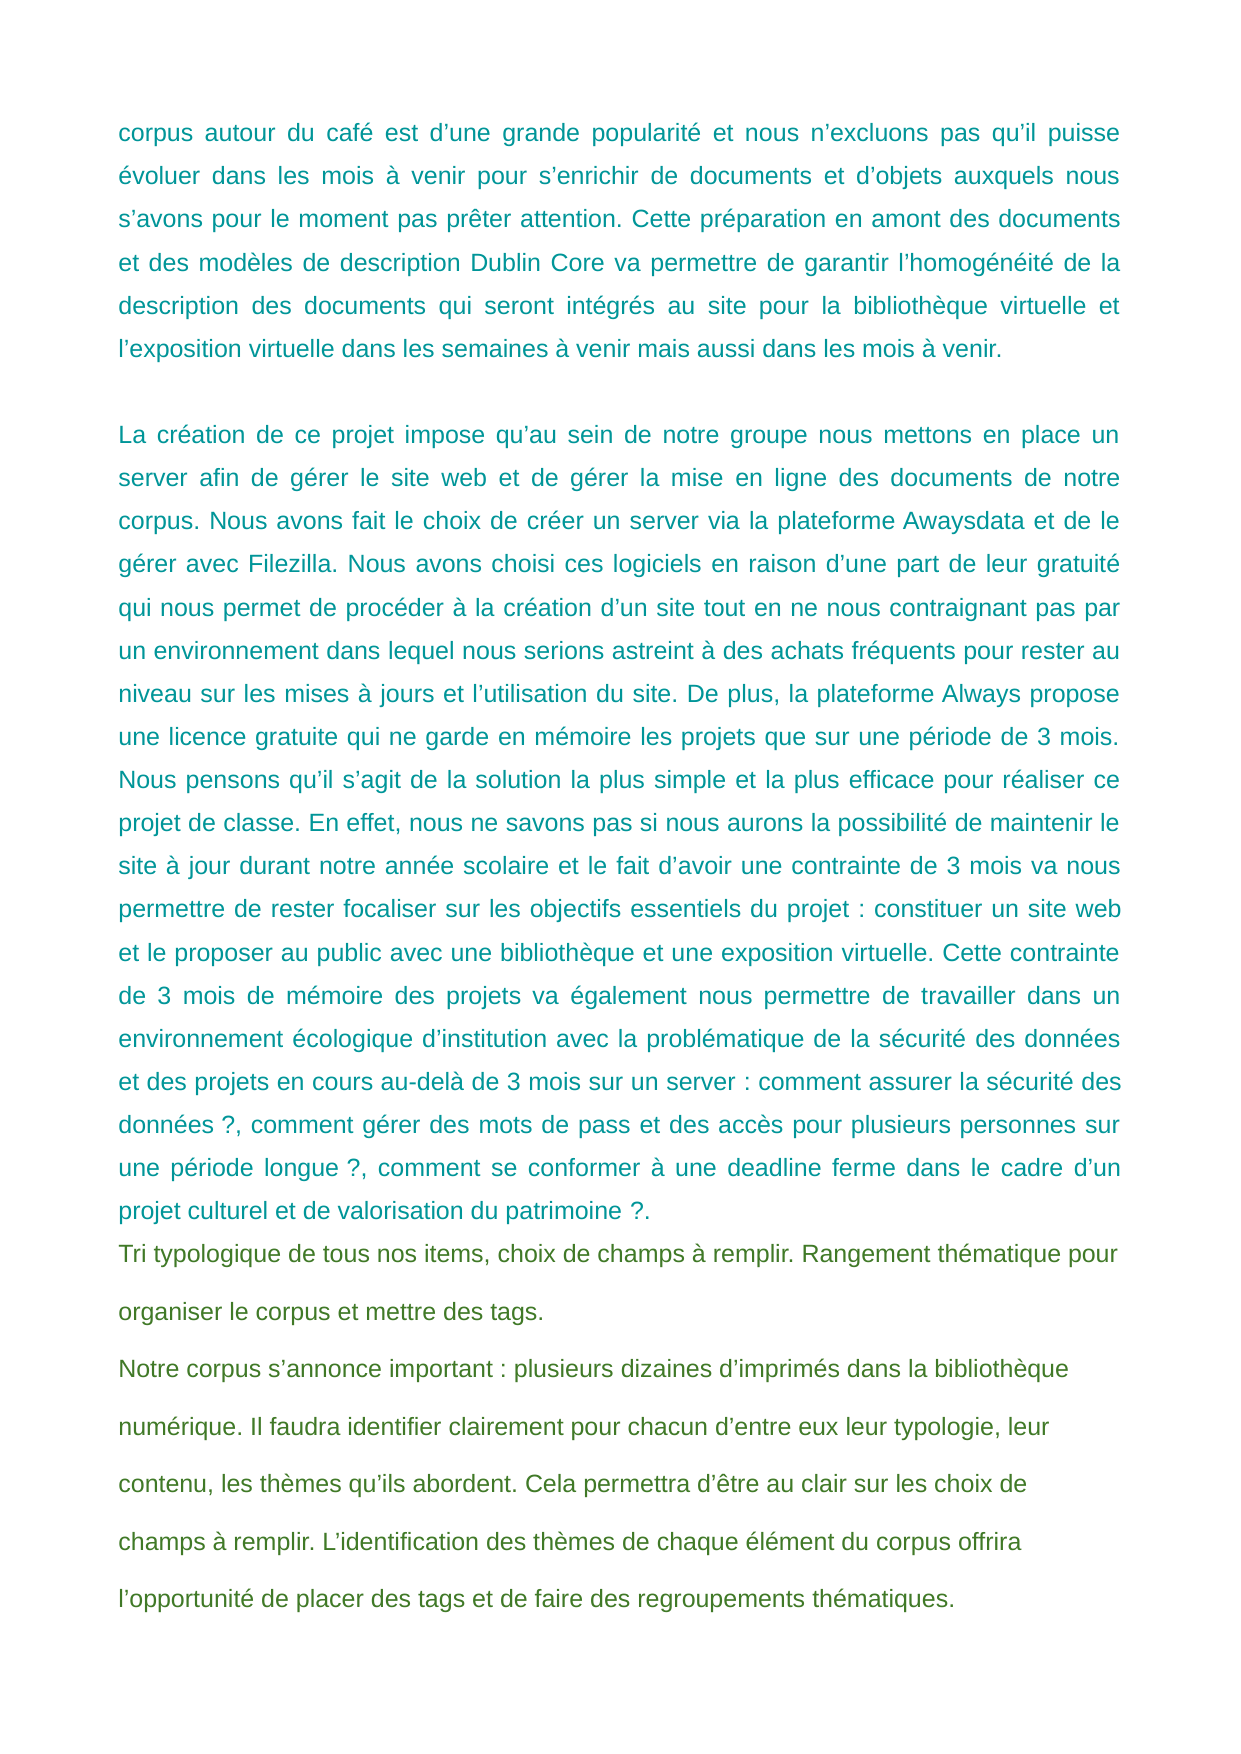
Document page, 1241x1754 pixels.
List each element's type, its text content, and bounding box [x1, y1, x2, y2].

text corpus autour du café est d’une grande popularité et nous n’excluons pas qu’il puisse évoluer dans les mois à venir pour s’enrichir de documents et d’objets auxquels nous s’avons pour le moment pas prêter attention. Cette préparation en amont des documents et des modèles de description Dublin Core va permettre de garantir l’homogénéité de la description des documents qui seront intégrés au site pour la bibliothèque virtuelle et l’exposition virtuelle dans les semaines à venir mais aussi dans les mois à venir. [118, 118, 1122, 362]
text La création de ce projet impose qu’au sein de notre groupe nous mettons en place un server afin de gérer le site web et de gérer la mise en ligne des documents de notre corpus. Nous avons fait le choix de créer un server via la plateforme Awaysdata et de le gérer avec Filezilla. Nous avons choisi ces logiciels en raison d’une part de leur gratuité qui nous permet de procéder à la création d’un site tout en ne nous contraignant pas par un environnement dans lequel nous serions astreint à des achats fréquents pour rester au niveau sur les mises à jours et l’utilisation du site. De plus, la plateforme Always propose une licence gratuite qui ne garde en mémoire les projets que sur une période de 3 mois. Nous pensons qu’il s’agit de la solution la plus simple et la plus efficace pour réaliser ce projet de classe. En effet, nous ne savons pas si nous aurons la possibilité de maintenir le site à jour durant notre année scolaire et le fait d’avoir une contrainte de 3 mois va nous permettre de rester focaliser sur les objectifs essentiels du projet : constituer un site web et le proposer au public avec une bibliothèque et une exposition virtuelle. Cette contrainte de 3 mois de mémoire des projets va également nous permettre de travailler dans un environnement écologique d’institution avec la problématique de la sécurité des données et des projets en cours au-delà de 3 mois sur un server : comment assurer la sécurité des données ?, comment gérer des mots de pass et des accès pour plusieurs personnes sur une période longue ?, comment se conformer à une deadline ferme dans le cadre d’un projet culturel et de valorisation du patrimoine ?. [118, 420, 1122, 1225]
text Tri typologique de tous nos items, choix de champs à remplir. Rangement thématique pour organiser le corpus et mettre des tags. [118, 1239, 1122, 1326]
text Notre corpus s’annonce important : plusieurs dizaines d’imprimés dans la bibliothèque numérique. Il faudra identifier clairement pour chacun d’entre eux leur typologie, leur contenu, les thèmes qu’ils abordent. Cela permettra d’être au clair sur les choix de champs à remplir. L’identification des thèmes de chaque élément du corpus offrira l’opportunité de placer des tags et de faire des regroupements thématiques. [118, 1354, 1122, 1613]
